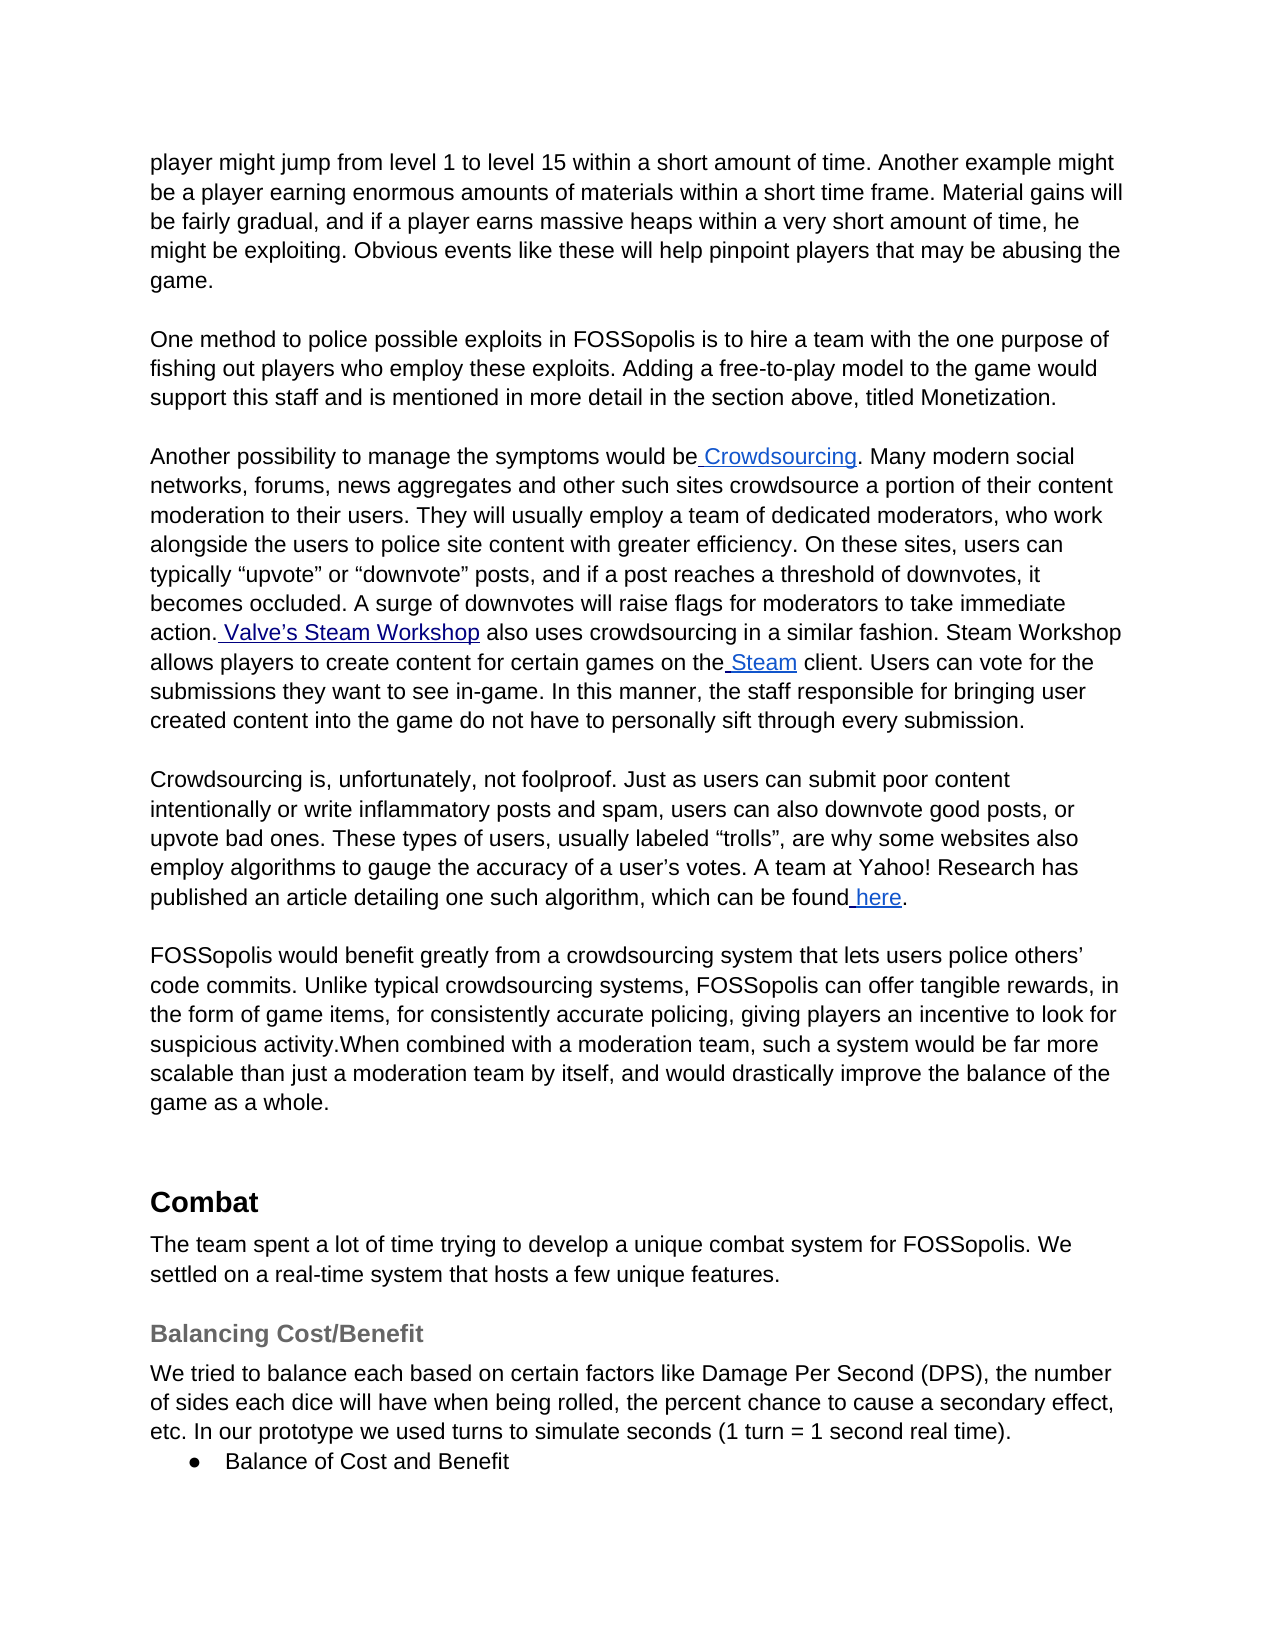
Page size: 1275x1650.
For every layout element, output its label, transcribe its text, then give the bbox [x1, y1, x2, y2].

text The team spent a lot of time trying to develop a unique combat system for FOSSopolis. We settled on a real-time system that hosts a few unique features. [150, 1232, 1125, 1287]
text We tried to balance each based on certain factors like Damage Per Second (DPS), the number of sides each dice will have when being rolled, the percent chance to cause a secondary effect, etc. In our prototype we used turns to simulate seconds (1 turn = 1 second real time). [150, 1360, 1125, 1445]
text FOSSopolis would benefit greatly from a crowdsourcing system that lets users police others’ code commits. Unlike typical crowdsourcing systems, FOSSopolis can offer tangible rewards, in the form of game items, for consistently accurate policing, giving players an incentive to look for suspicious activity.When combined with a moderation team, such a system would be far more scalable than just a moderation team by itself, and would drastically improve the balance of the game as a whole. [150, 943, 1125, 1116]
text Crowdsourcing is, unfortunately, not foolproof. Just as users can submit poor content intentionally or write inflammatory posts and spam, users can also downvote good posts, or upvote bad ones. These types of users, usually labeled “trolls”, are why some websites also employ algorithms to gauge the accuracy of a user’s votes. A team at Yahoo! Research has published an article detailing one such algorithm, which can be found here. [150, 737, 1125, 910]
text player might jump from level 1 to level 15 within a short amount of time. Another example might be a player earning enormous amounts of materials within a short time frame. Material gains will be fairly gradual, and if a player earns massive heaps within a very short amount of time, he might be exploiting. Obvious events like these will help pinpoint players that may be abusing the game. [150, 150, 1125, 293]
subtitle Balancing Cost/Benefit [150, 1320, 1125, 1348]
list Balance of Cost and Benefit [187, 1448, 1125, 1474]
text One method to police possible exploits in FOSSopolis is to hire a team with the one purpose of fishing out players who employ these exploits. Adding a free-to-play model to the game would support this staff and is mentioned in more detail in the section above, titled Monetization. [150, 326, 1125, 411]
subtitle Combat [150, 1186, 1125, 1219]
text Another possibility to manage the symptoms would be Crowdsourcing. Many modern social networks, forums, news aggregates and other such sites crowdsource a portion of their content moderation to their users. They will usually employ a team of dedicated moderators, who work alongside the users to police site content with greater efficiency. On these sites, users can typically “upvote” or “downvote” posts, and if a post reaches a threshold of downvotes, it becomes occluded. A surge of downvotes will raise flags for moderators to take immediate action. Valve’s Steam Workshop also uses crowdsourcing in a similar fashion. Steam Workshop allows players to create content for certain games on the Steam client. Users can vote for the submissions they want to see in-game. In this manner, the staff responsible for bringing user created content into the game do not have to personally sift through every submission. [150, 444, 1125, 734]
